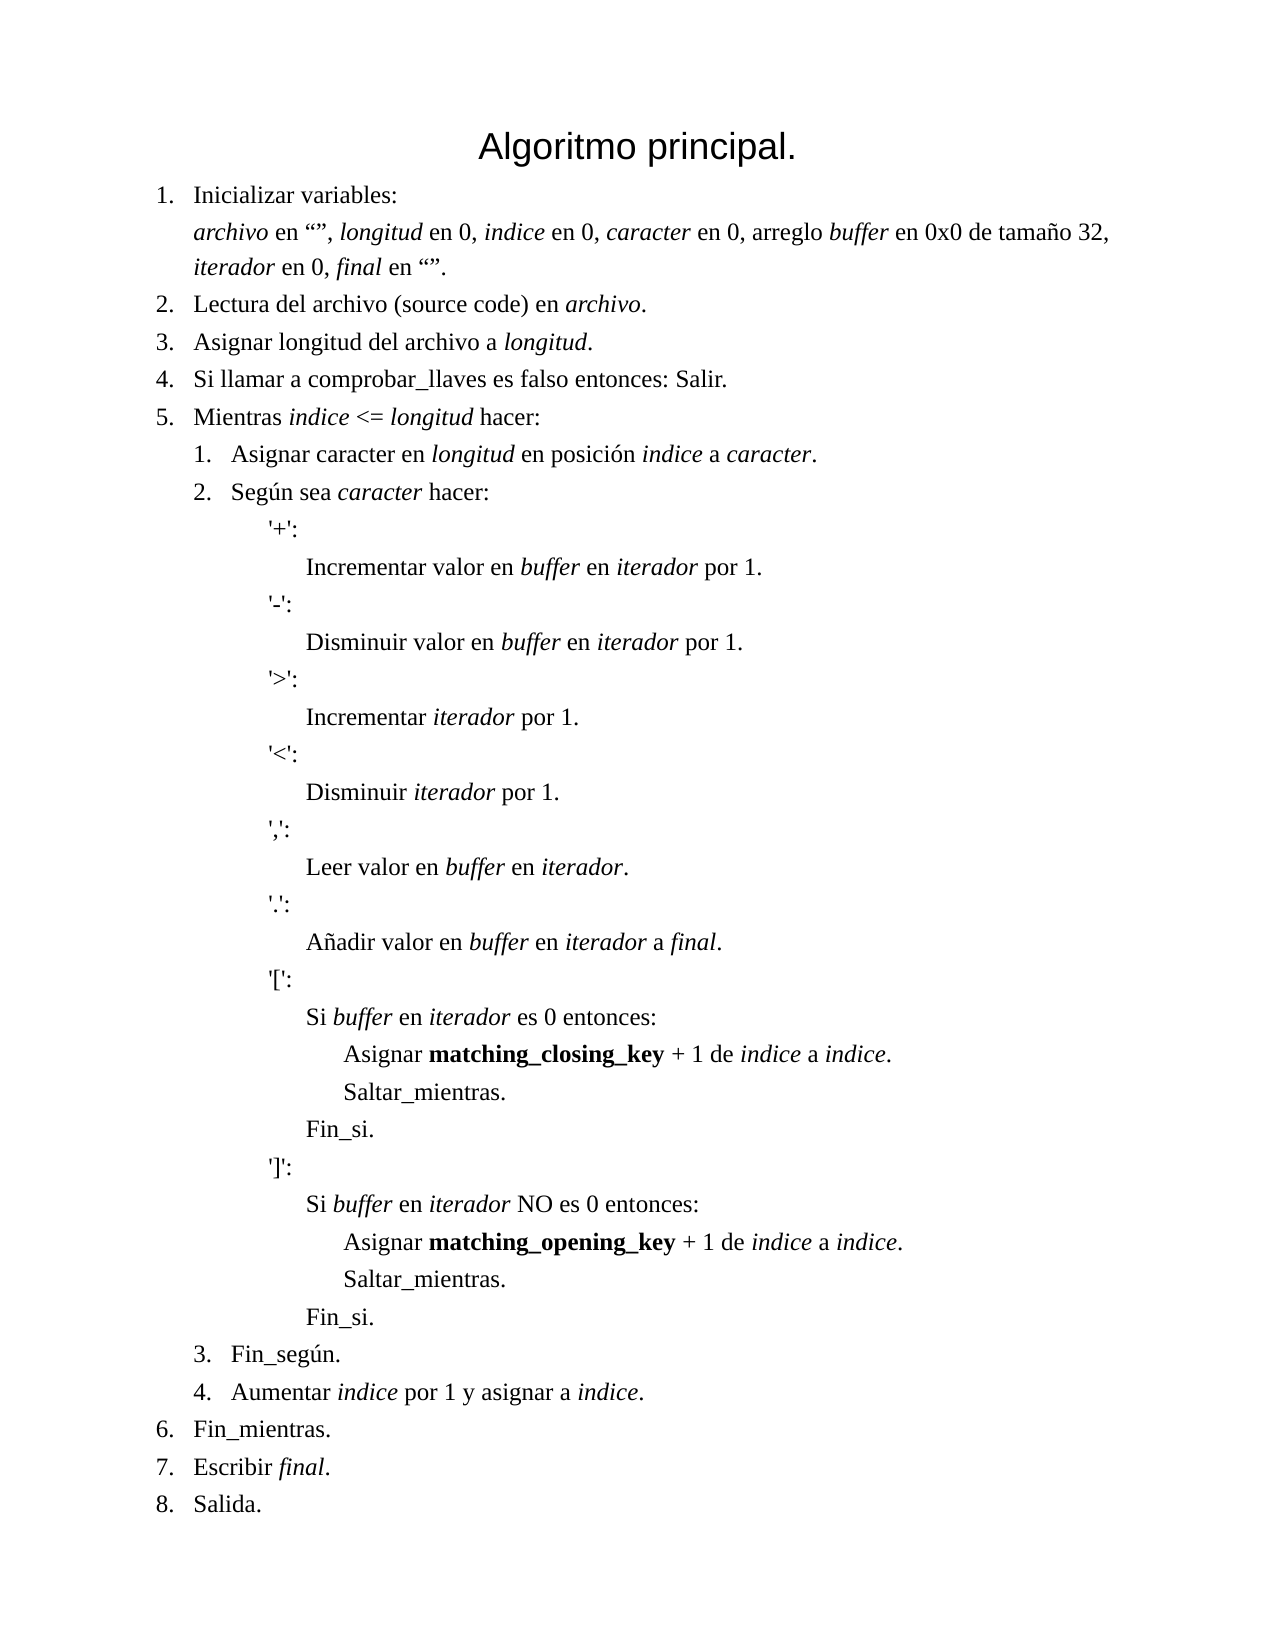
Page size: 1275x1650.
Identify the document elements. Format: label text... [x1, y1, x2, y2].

list Según sea caracter hacer: [193, 477, 1157, 506]
list '.': [231, 889, 1157, 918]
list Inicializar variables: [156, 180, 1157, 209]
list archivo en “”, longitud en 0, indice en 0, caracter en 0, arreglo buffer en 0x0 de tamaño 32, iterador en 0, final en “”. [156, 217, 1157, 281]
list '>': [231, 664, 1157, 693]
list ']': [231, 1152, 1157, 1181]
list Asignar matching_opening_key + 1 de indice a indice. [306, 1227, 1157, 1256]
list '[': [231, 964, 1157, 993]
list Asignar longitud del archivo a longitud. [156, 327, 1157, 356]
list Saltar_mientras. [306, 1264, 1157, 1293]
list Escribir final. [156, 1452, 1157, 1481]
list Añadir valor en buffer en iterador a final. [268, 927, 1157, 956]
list Leer valor en buffer en iterador. [268, 852, 1157, 881]
list Disminuir iterador por 1. [268, 777, 1157, 806]
subtitle Algoritmo principal. [118, 124, 1157, 167]
list Si buffer en iterador es 0 entonces: [268, 1002, 1157, 1031]
list Si buffer en iterador NO es 0 entonces: [268, 1189, 1157, 1218]
list Lectura del archivo (source code) en archivo. [156, 289, 1157, 318]
list Salida. [156, 1489, 1157, 1518]
list ',': [231, 814, 1157, 843]
list '<': [231, 739, 1157, 768]
list Aumentar indice por 1 y asignar a indice. [193, 1377, 1157, 1406]
list Mientras indice <= longitud hacer: [156, 402, 1157, 431]
list Incrementar iterador por 1. [268, 702, 1157, 731]
list Fin_mientras. [156, 1414, 1157, 1443]
list '+': [231, 514, 1157, 543]
list '-': [231, 589, 1157, 618]
list Fin_si. [268, 1114, 1157, 1143]
list Asignar matching_closing_key + 1 de indice a indice. [306, 1039, 1157, 1068]
list Fin_según. [193, 1339, 1157, 1368]
list Incrementar valor en buffer en iterador por 1. [268, 552, 1157, 581]
list Si llamar a comprobar_llaves es falso entonces: Salir. [156, 364, 1157, 393]
list Asignar caracter en longitud en posición indice a caracter. [193, 439, 1157, 468]
list Saltar_mientras. [306, 1077, 1157, 1106]
list Disminuir valor en buffer en iterador por 1. [268, 627, 1157, 656]
list Fin_si. [268, 1302, 1157, 1331]
